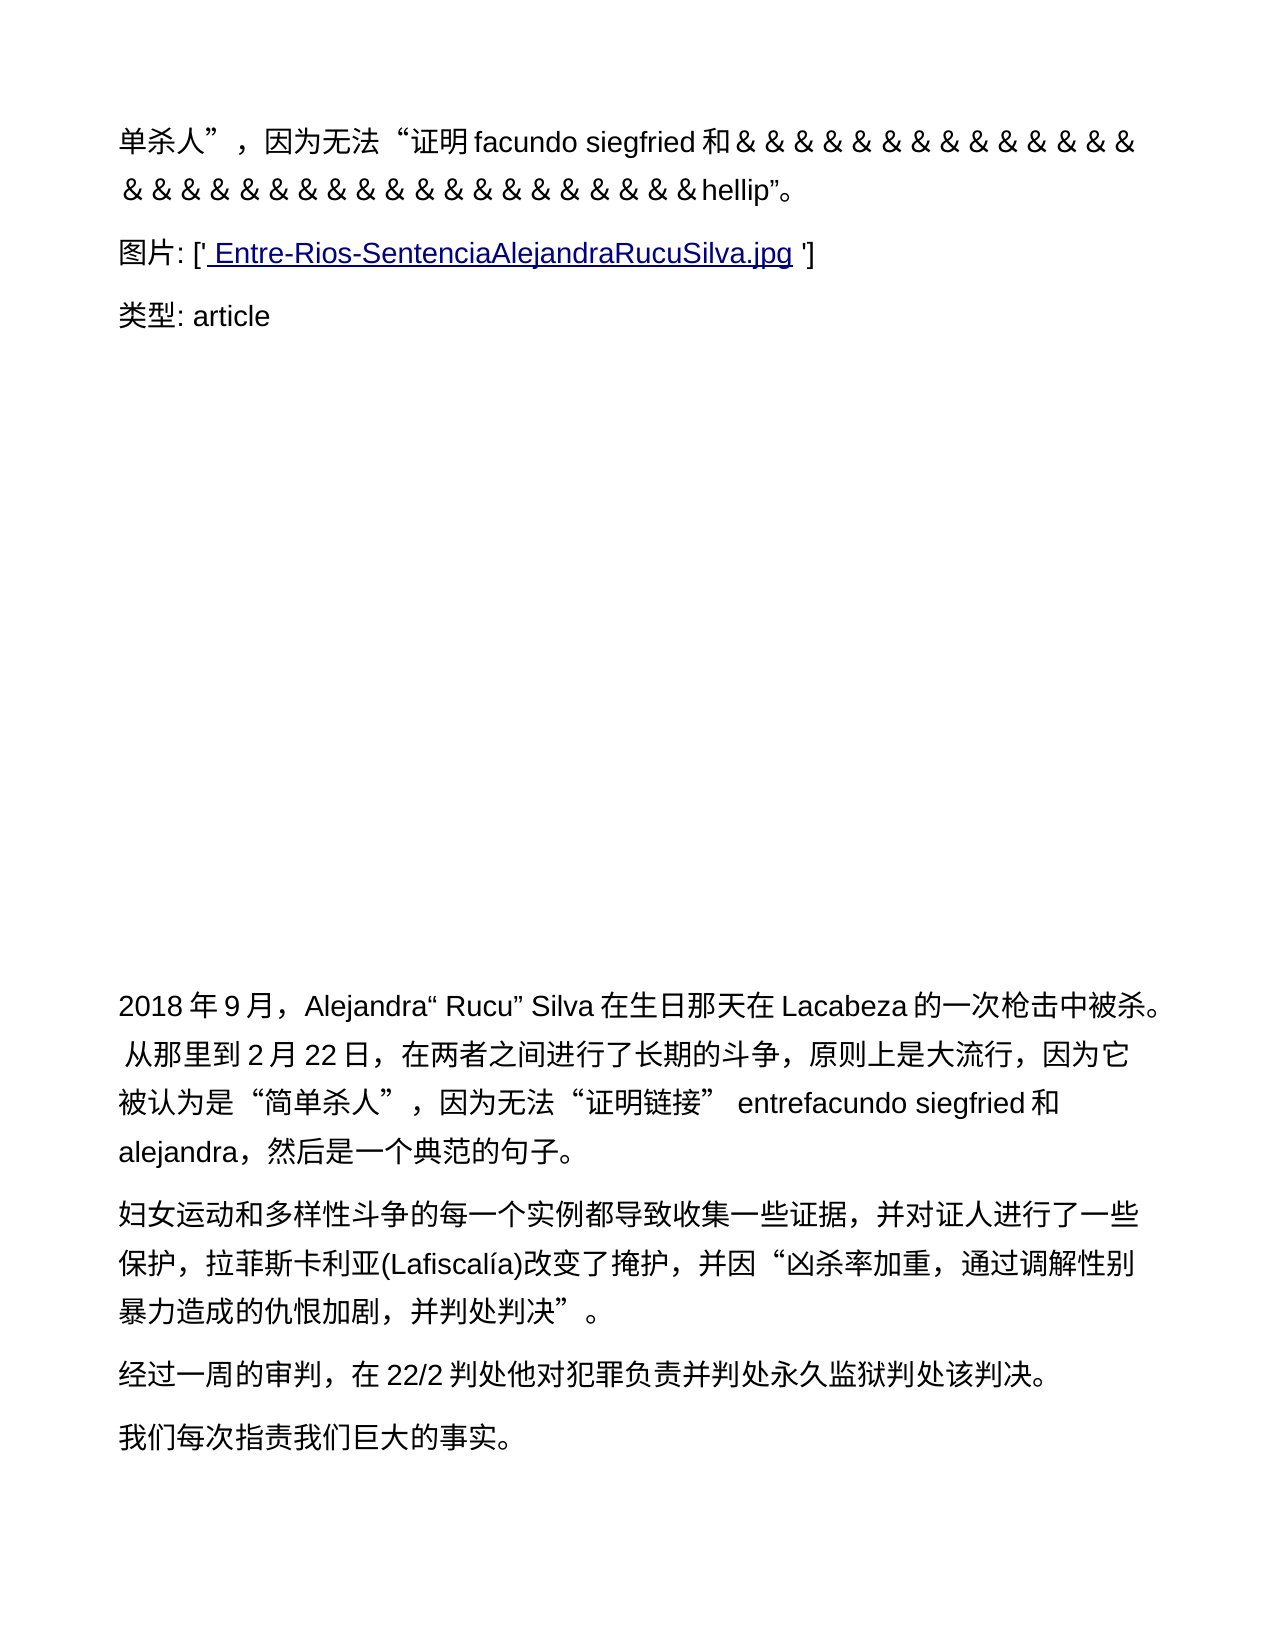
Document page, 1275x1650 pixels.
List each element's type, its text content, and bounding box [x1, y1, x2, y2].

text 妇女运动和多样性斗争的每一个实例都导致收集一些证据，并对证人进行了一些保护，拉菲斯卡利亚(Lafiscalía)改变了掩护，并因“凶杀率加重，通过调解性别暴力造成的仇恨加剧，并判处判决”。 [118, 1192, 1157, 1331]
text 经过一周的审判，在22/2判处他对犯罪负责并判处永久监狱判处该判决。 [118, 1352, 1157, 1394]
text 类型: article [118, 293, 1157, 335]
text 我们每次指责我们巨大的事实。 [118, 1415, 1157, 1457]
text 图片: [' Entre-Rios-SentenciaAlejandraRucuSilva.jpg '] [118, 230, 1157, 272]
text 单杀人”，因为无法“证明facundo siegfried和＆＆＆＆＆＆＆＆＆＆＆＆＆＆＆＆＆＆＆＆＆＆＆＆＆＆＆＆＆＆＆＆＆＆hellip”。 [118, 118, 1157, 209]
text 2018年9月，Alejandra“ Rucu” Silva在生日那天在Lacabeza的一次枪击中被杀。 从那里到2月22日，在两者之间进行了长期的斗争，原则上是大流行，因为它被认为是“简单杀人”，因为无法“证明链接” entrefacundo siegfried和alejandra，然后是一个典范的句子。 [118, 356, 1157, 1171]
